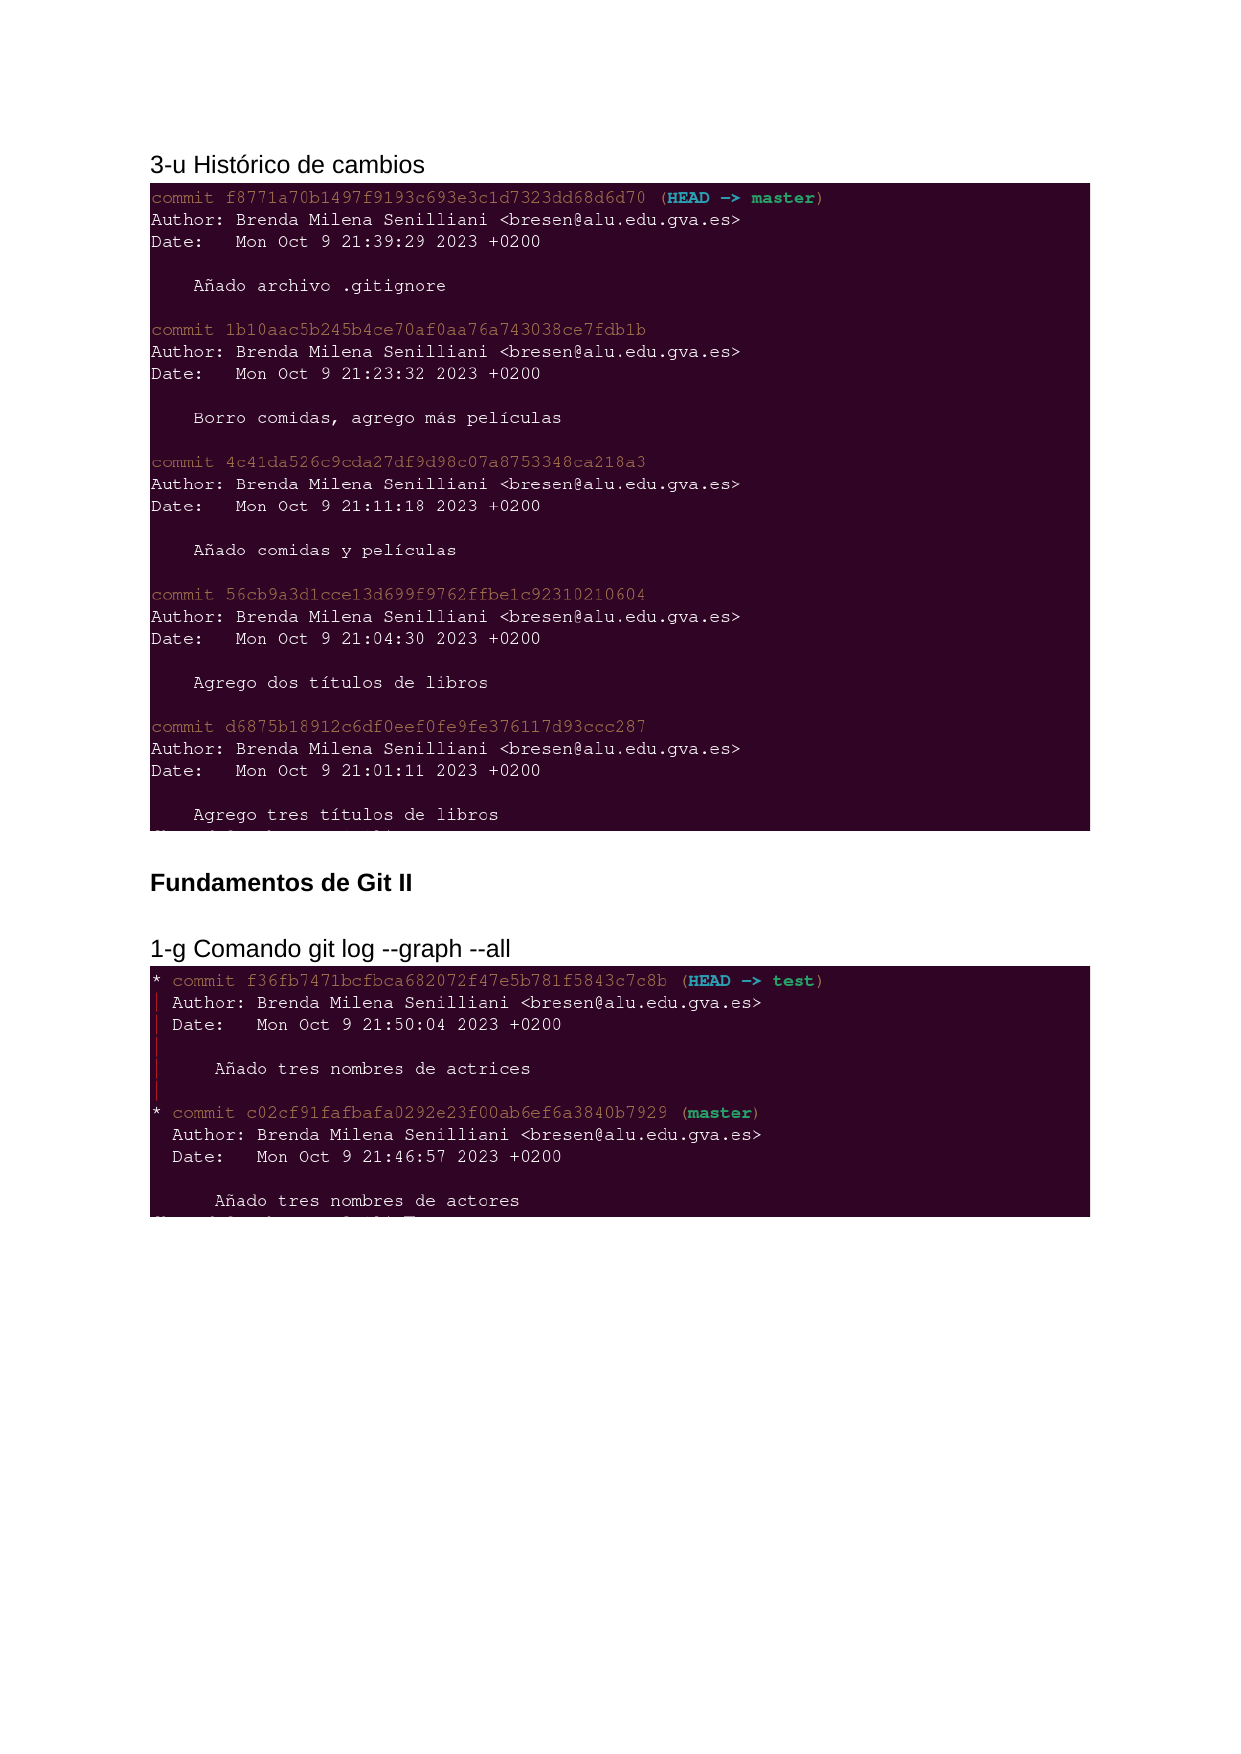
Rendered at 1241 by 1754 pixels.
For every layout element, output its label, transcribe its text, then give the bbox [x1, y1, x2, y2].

picture [150, 966, 1091, 1217]
text 1-g Comando git log --graph --all [150, 934, 1090, 963]
text 3-u Histórico de cambios [150, 150, 1090, 179]
picture [150, 183, 1091, 831]
text Fundamentos de Git II [150, 868, 1090, 897]
